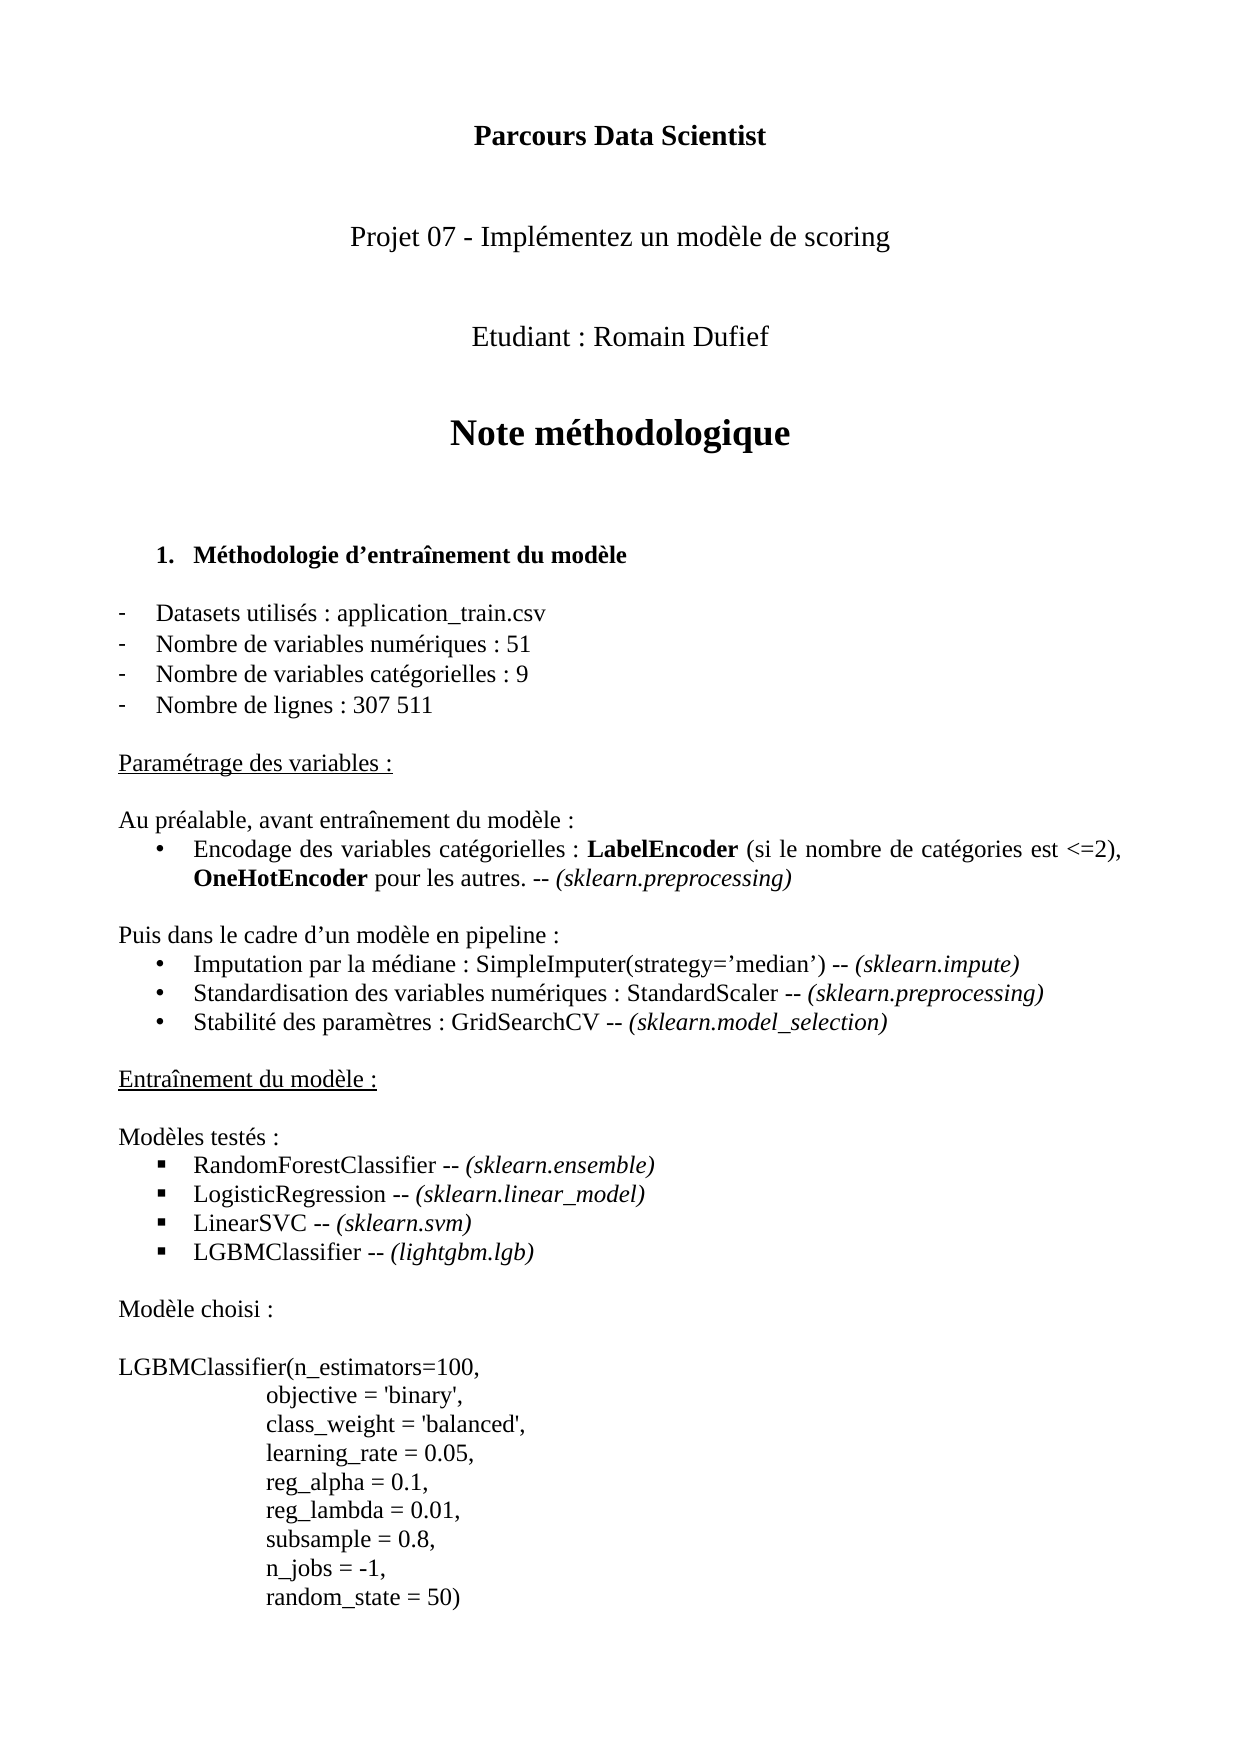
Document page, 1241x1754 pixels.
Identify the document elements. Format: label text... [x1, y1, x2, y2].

text learning_rate = 0.05, [118, 1438, 1122, 1467]
list Nombre de variables numériques : 51 [118, 628, 1122, 658]
text subsample = 0.8, [118, 1524, 1122, 1553]
list Méthodologie d’entraînement du modèle [156, 540, 1122, 568]
text Modèle choisi : [118, 1294, 1122, 1323]
text Etudiant : Romain Dufief [118, 319, 1122, 353]
list RandomForestClassifier -- (sklearn.ensemble) [156, 1151, 1122, 1179]
text Parcours Data Scientist [118, 118, 1122, 152]
text reg_alpha = 0.1, [118, 1467, 1122, 1496]
text reg_lambda = 0.01, [118, 1496, 1122, 1524]
text Modèles testés : [118, 1122, 1122, 1151]
list LinearSVC -- (sklearn.svm) [156, 1208, 1122, 1237]
list Imputation par la médiane : SimpleImputer(strategy=’median’) -- (sklearn.impute) [156, 949, 1122, 978]
list LGBMClassifier -- (lightgbm.lgb) [156, 1237, 1122, 1266]
text n_jobs = -1, [118, 1553, 1122, 1582]
list LogisticRegression -- (sklearn.linear_model) [156, 1179, 1122, 1208]
text Entraînement du modèle : [118, 1064, 1122, 1093]
text class_weight = 'balanced', [118, 1409, 1122, 1438]
text Au préalable, avant entraînement du modèle : [118, 806, 1122, 834]
text Projet 07 - Implémentez un modèle de scoring [118, 219, 1122, 252]
list Encodage des variables catégorielles : LabelEncoder (si le nombre de catégories est <=2), OneHotEncoder pour les autres. -- (sklearn.preprocessing) [156, 834, 1122, 892]
text LGBMClassifier(n_estimators=100, [118, 1352, 1122, 1381]
list Nombre de variables catégorielles : 9 [118, 658, 1122, 689]
list Nombre de lignes : 307 511 [118, 689, 1122, 719]
list Standardisation des variables numériques : StandardScaler -- (sklearn.preprocessing) [156, 978, 1122, 1007]
list Stabilité des paramètres : GridSearchCV -- (sklearn.model_selection) [156, 1007, 1122, 1036]
text random_state = 50) [118, 1582, 1122, 1611]
text Note méthodologique [118, 410, 1122, 453]
text Paramétrage des variables : [118, 748, 1122, 777]
list Puis dans le cadre d’un modèle en pipeline : [118, 921, 1122, 949]
list Datasets utilisés : application_train.csv [118, 597, 1122, 628]
text objective = 'binary', [118, 1381, 1122, 1409]
